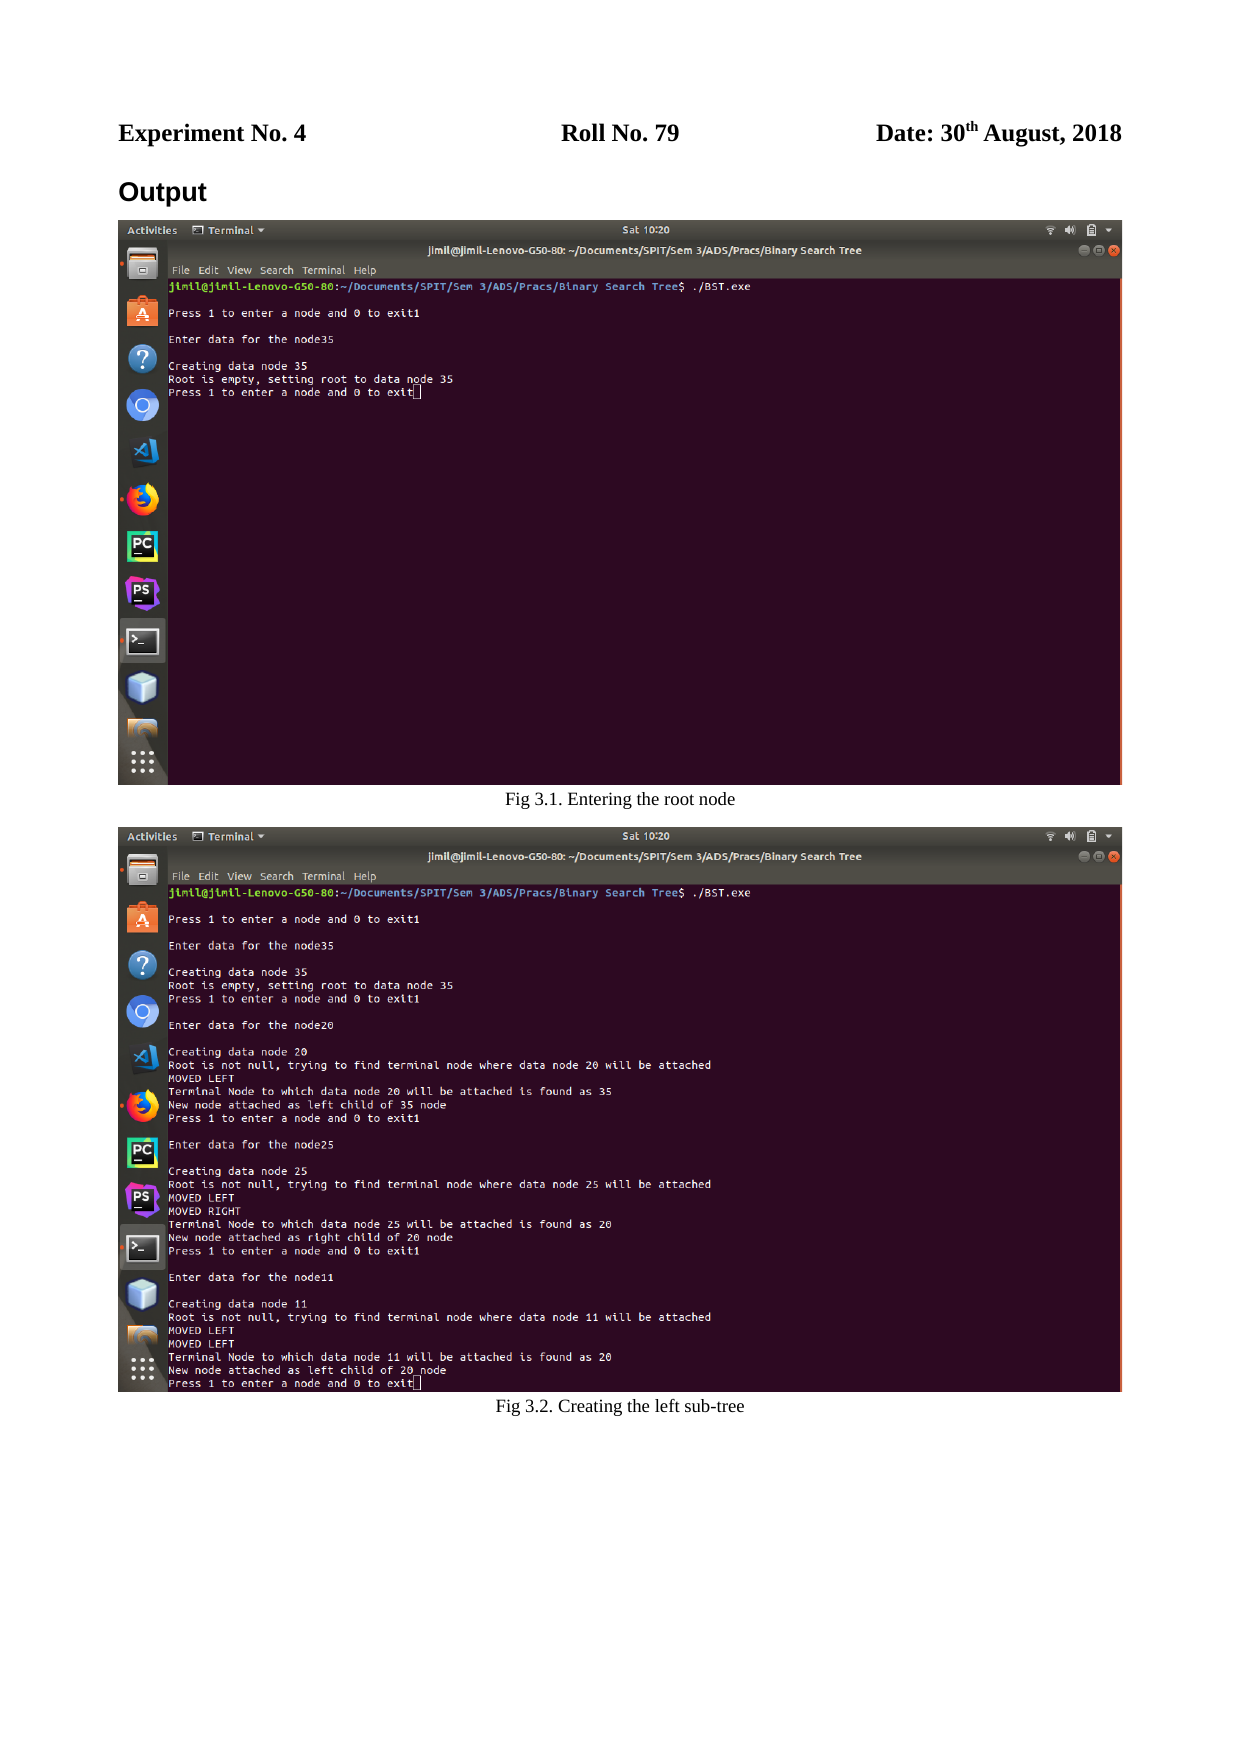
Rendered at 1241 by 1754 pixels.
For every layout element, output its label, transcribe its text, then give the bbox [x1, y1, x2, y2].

text Fig 3.2. Creating the left sub-tree [118, 1392, 1122, 1416]
picture [118, 220, 1123, 785]
picture [118, 827, 1123, 1392]
text Fig 3.1. Entering the root node [118, 785, 1122, 809]
subtitle Output [118, 176, 1122, 208]
